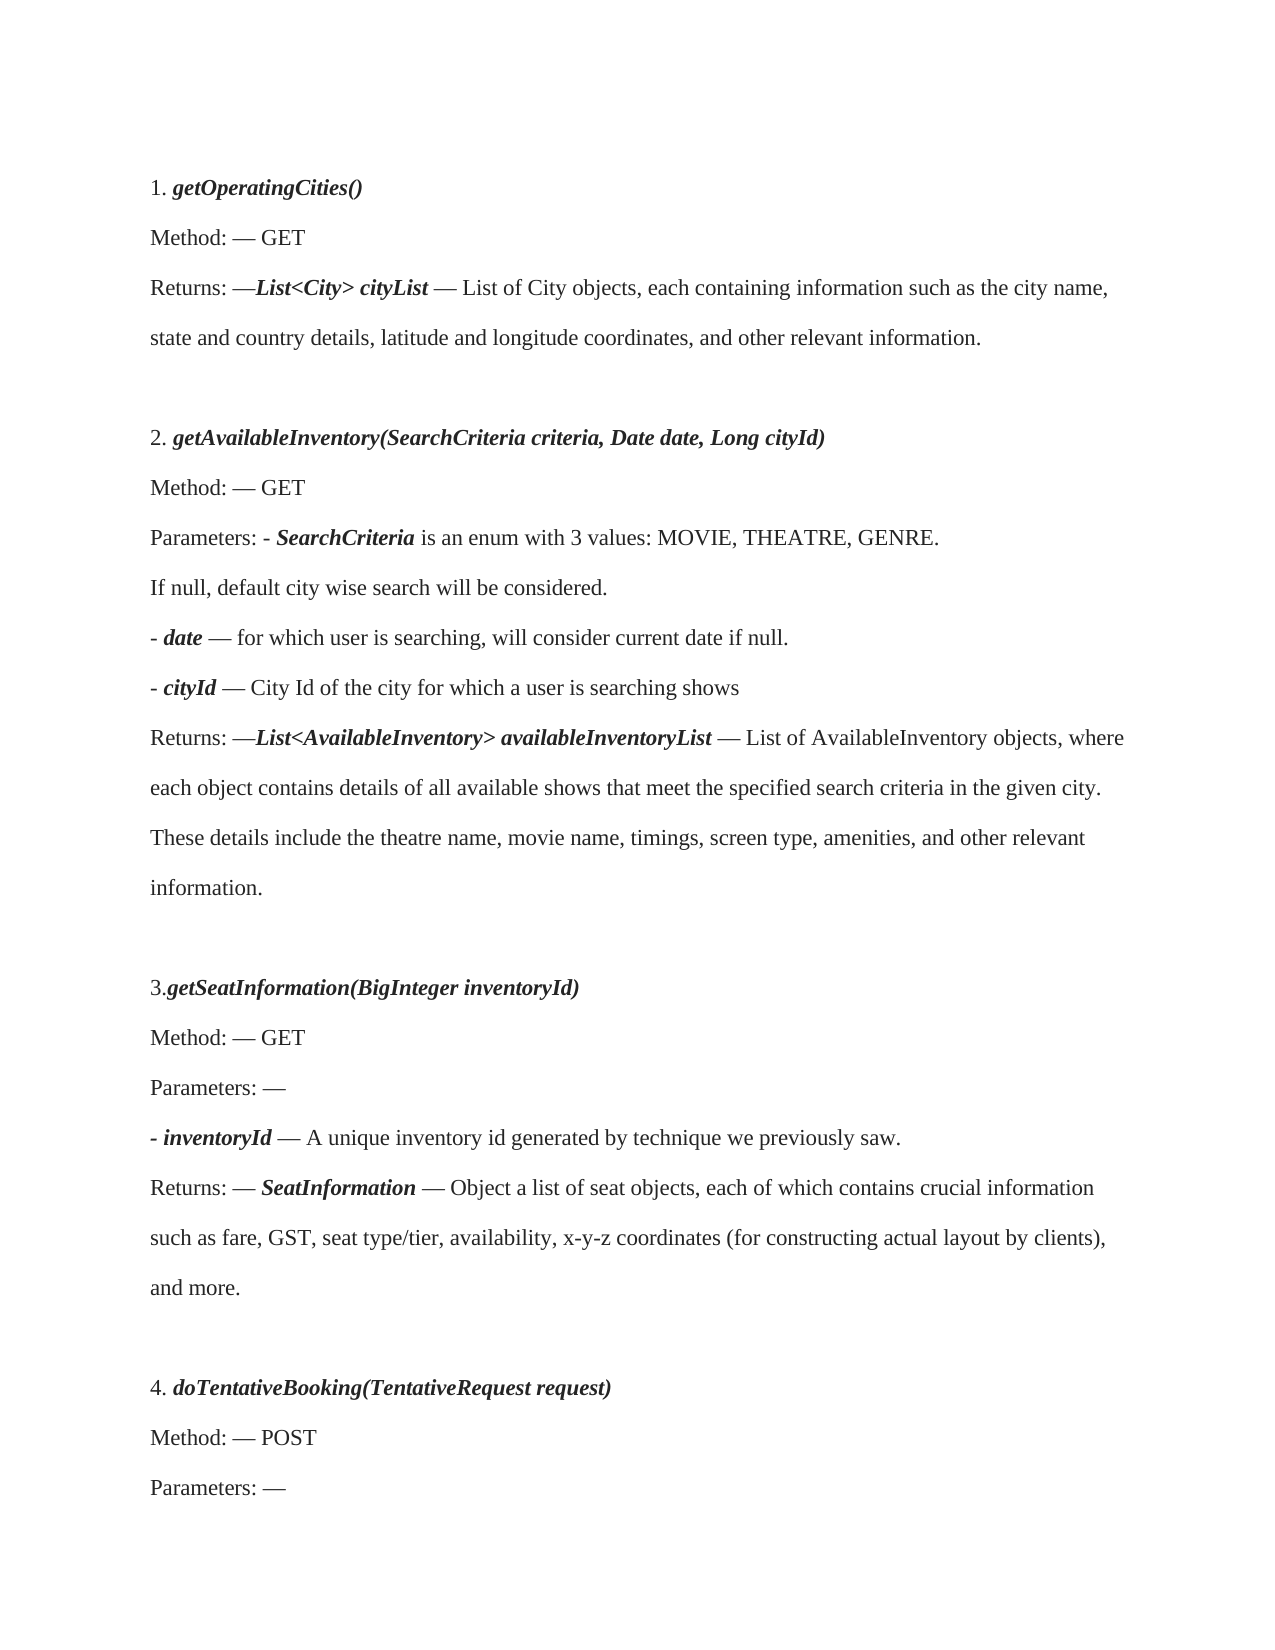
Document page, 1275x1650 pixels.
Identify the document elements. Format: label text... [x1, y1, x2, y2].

text 4. doTentativeBooking(TentativeRequest request) Method: — POST Parameters: — [150, 1350, 1125, 1500]
text 1. getOperatingCities() Method: — GET Returns: —List<City> cityList — List of City objects, each containing information such as the city name, state and country details, latitude and longitude coordinates, and other relevant information. [150, 150, 1125, 350]
text 2. getAvailableInventory(SearchCriteria criteria, Date date, Long cityId) Method: — GET Parameters: - SearchCriteria is an enum with 3 values: MOVIE, THEATRE, GENRE. If null, default city wise search will be considered. - date — for which user is searching, will consider current date if null. - cityId — City Id of the city for which a user is searching shows Returns: —List<AvailableInventory> availableInventoryList — List of AvailableInventory objects, where each object contains details of all available shows that meet the specified search criteria in the given city. These details include the theatre name, movie name, timings, screen type, amenities, and other relevant information. [150, 400, 1125, 900]
text 3.getSeatInformation(BigInteger inventoryId) Method: — GET Parameters: — - inventoryId — A unique inventory id generated by technique we previously saw. Returns: — SeatInformation — Object a list of seat objects, each of which contains crucial information such as fare, GST, seat type/tier, availability, x-y-z coordinates (for constructing actual layout by clients), and more. [150, 950, 1125, 1300]
